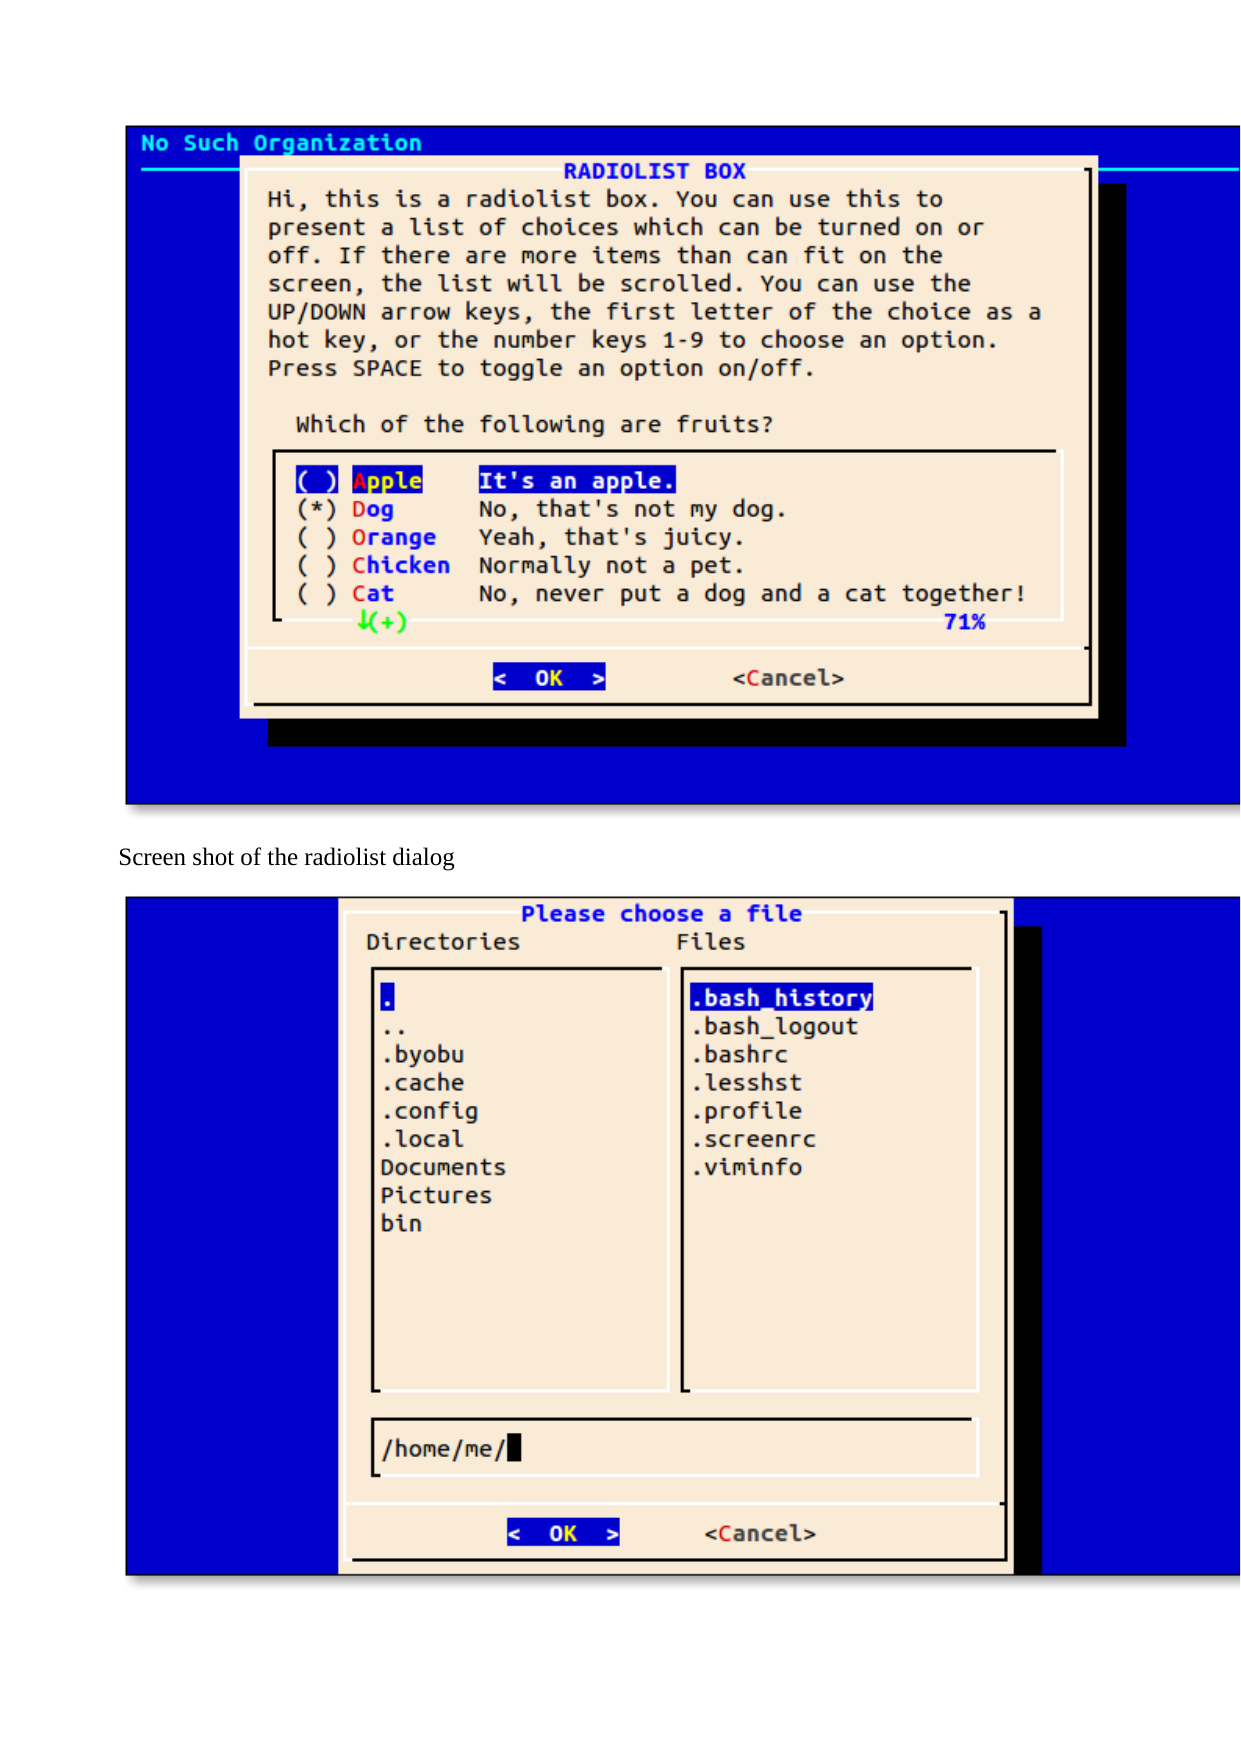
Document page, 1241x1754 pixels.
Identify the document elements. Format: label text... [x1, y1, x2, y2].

picture [118, 890, 1241, 1590]
text Screen shot of the radiolist dialog [118, 842, 1122, 871]
picture [118, 118, 1241, 819]
